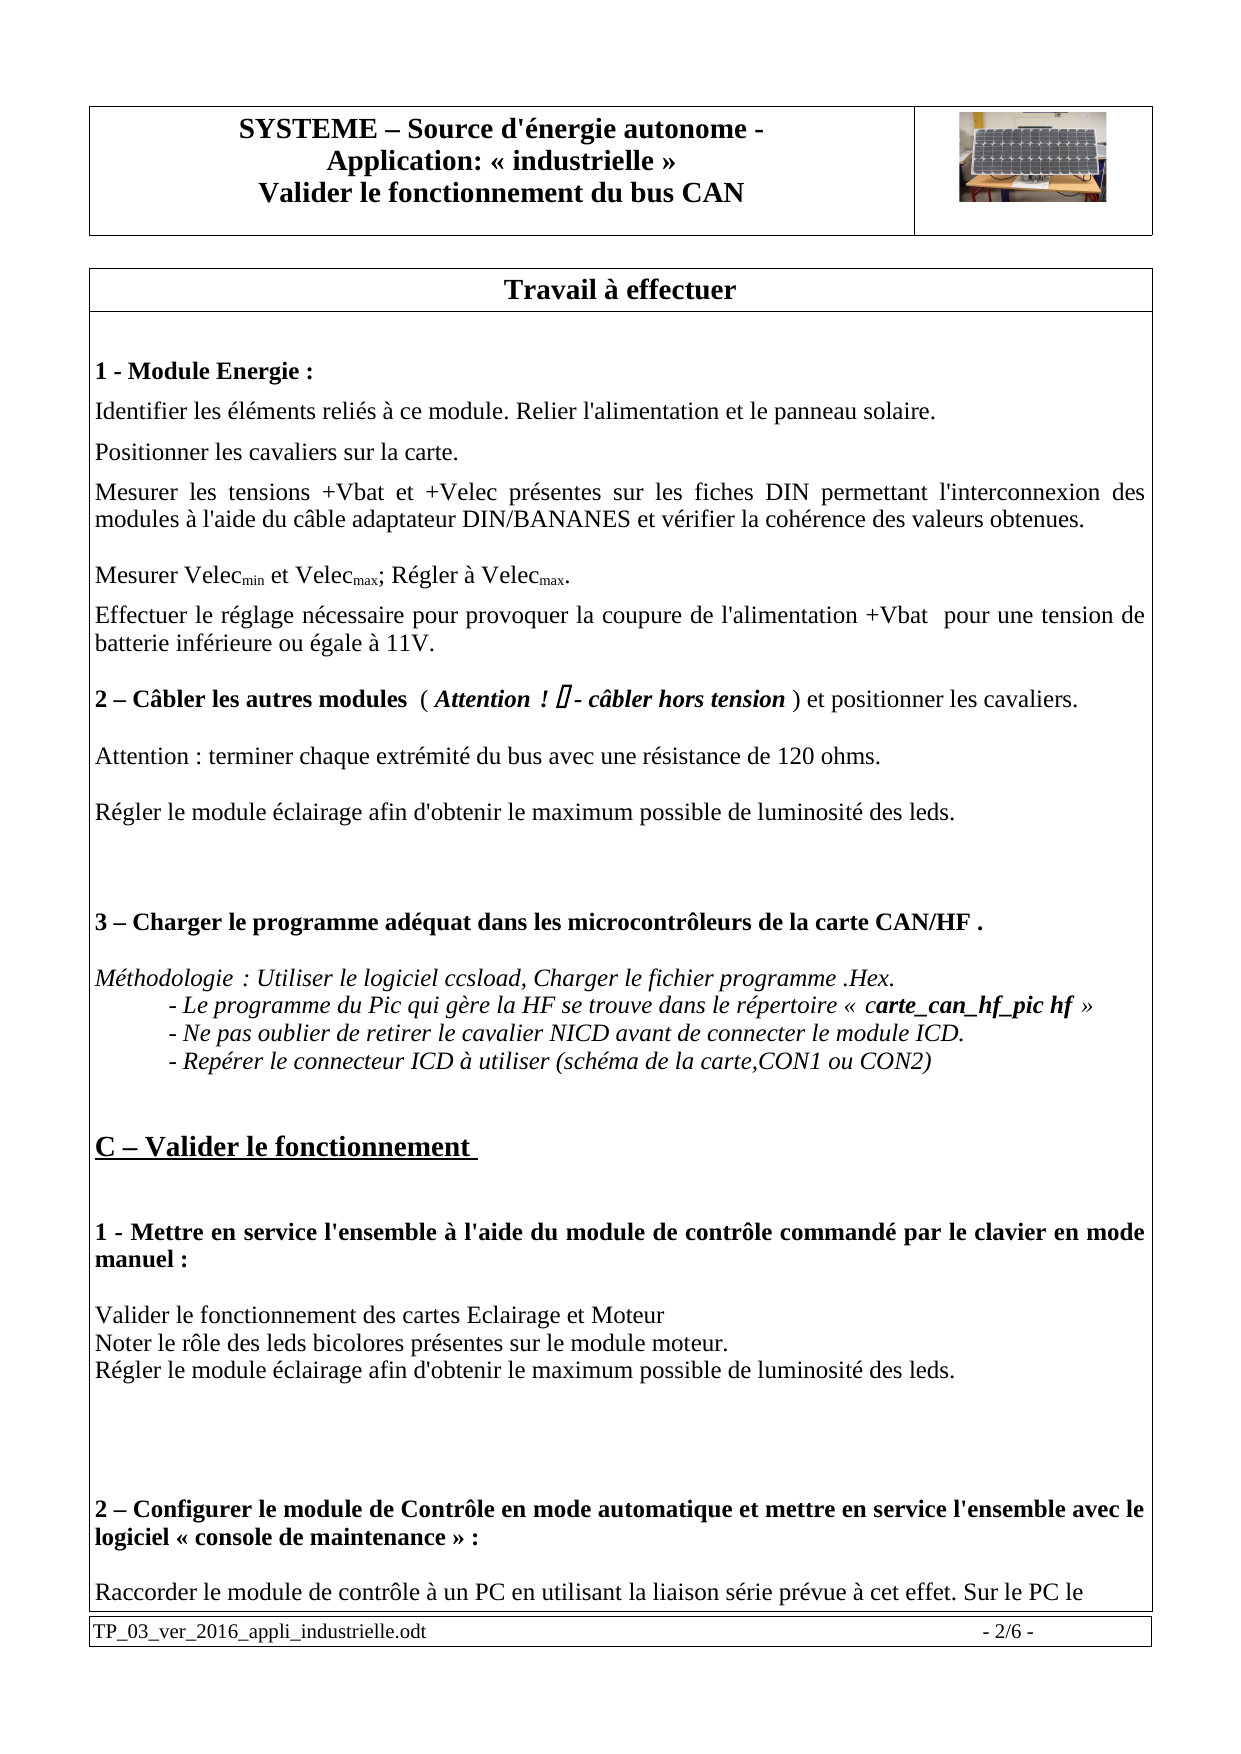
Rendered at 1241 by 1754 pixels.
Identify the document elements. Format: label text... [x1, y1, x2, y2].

table_cell 1 - Module Energie : Identifier les éléments reliés à ce module. Relier l'alimentation et le panneau solaire. Positionner les cavaliers sur la carte. Mesurer les tensions +Vbat et +Velec présentes sur les fiches DIN permettant l'interconnexion des modules à l'aide du câble adaptateur DIN/BANANES et vérifier la cohérence des valeurs obtenues. Mesurer Velecmin et Velecmax; Régler à Velecmax. Effectuer le réglage nécessaire pour provoquer la coupure de l'alimentation +Vbat pour une tension de batterie inférieure ou égale à 11V. 2 – Câbler les autres modules ( Attention !  - câbler hors tension ) et positionner les cavaliers. Attention : terminer chaque extrémité du bus avec une résistance de 120 ohms. Régler le module éclairage afin d'obtenir le maximum possible de luminosité des leds. 3 – Charger le programme adéquat dans les microcontrôleurs de la carte CAN/HF . Méthodologie : Utiliser le logiciel ccsload, Charger le fichier programme .Hex. - Le programme du Pic qui gère la HF se trouve dans le répertoire « carte_can_hf_pic hf » - Ne pas oublier de retirer le cavalier NICD avant de connecter le module ICD. - Repérer le connecteur ICD à utiliser (schéma de la carte,CON1 ou CON2) C – Valider le fonctionnement 1 - Mettre en service l'ensemble à l'aide du module de contrôle commandé par le clavier en mode manuel : Valider le fonctionnement des cartes Eclairage et Moteur Noter le rôle des leds bicolores présentes sur le module moteur. Régler le module éclairage afin d'obtenir le maximum possible de luminosité des leds. 2 – Configurer le module de Contrôle en mode automatique et mettre en service l'ensemble avec le logiciel « console de maintenance » : Raccorder le module de contrôle à un PC en utilisant la liaison série prévue à cet effet. Sur le PC le [90, 312, 1152, 1611]
picture [959, 112, 1107, 202]
table_header Travail à effectuer [90, 269, 1152, 311]
